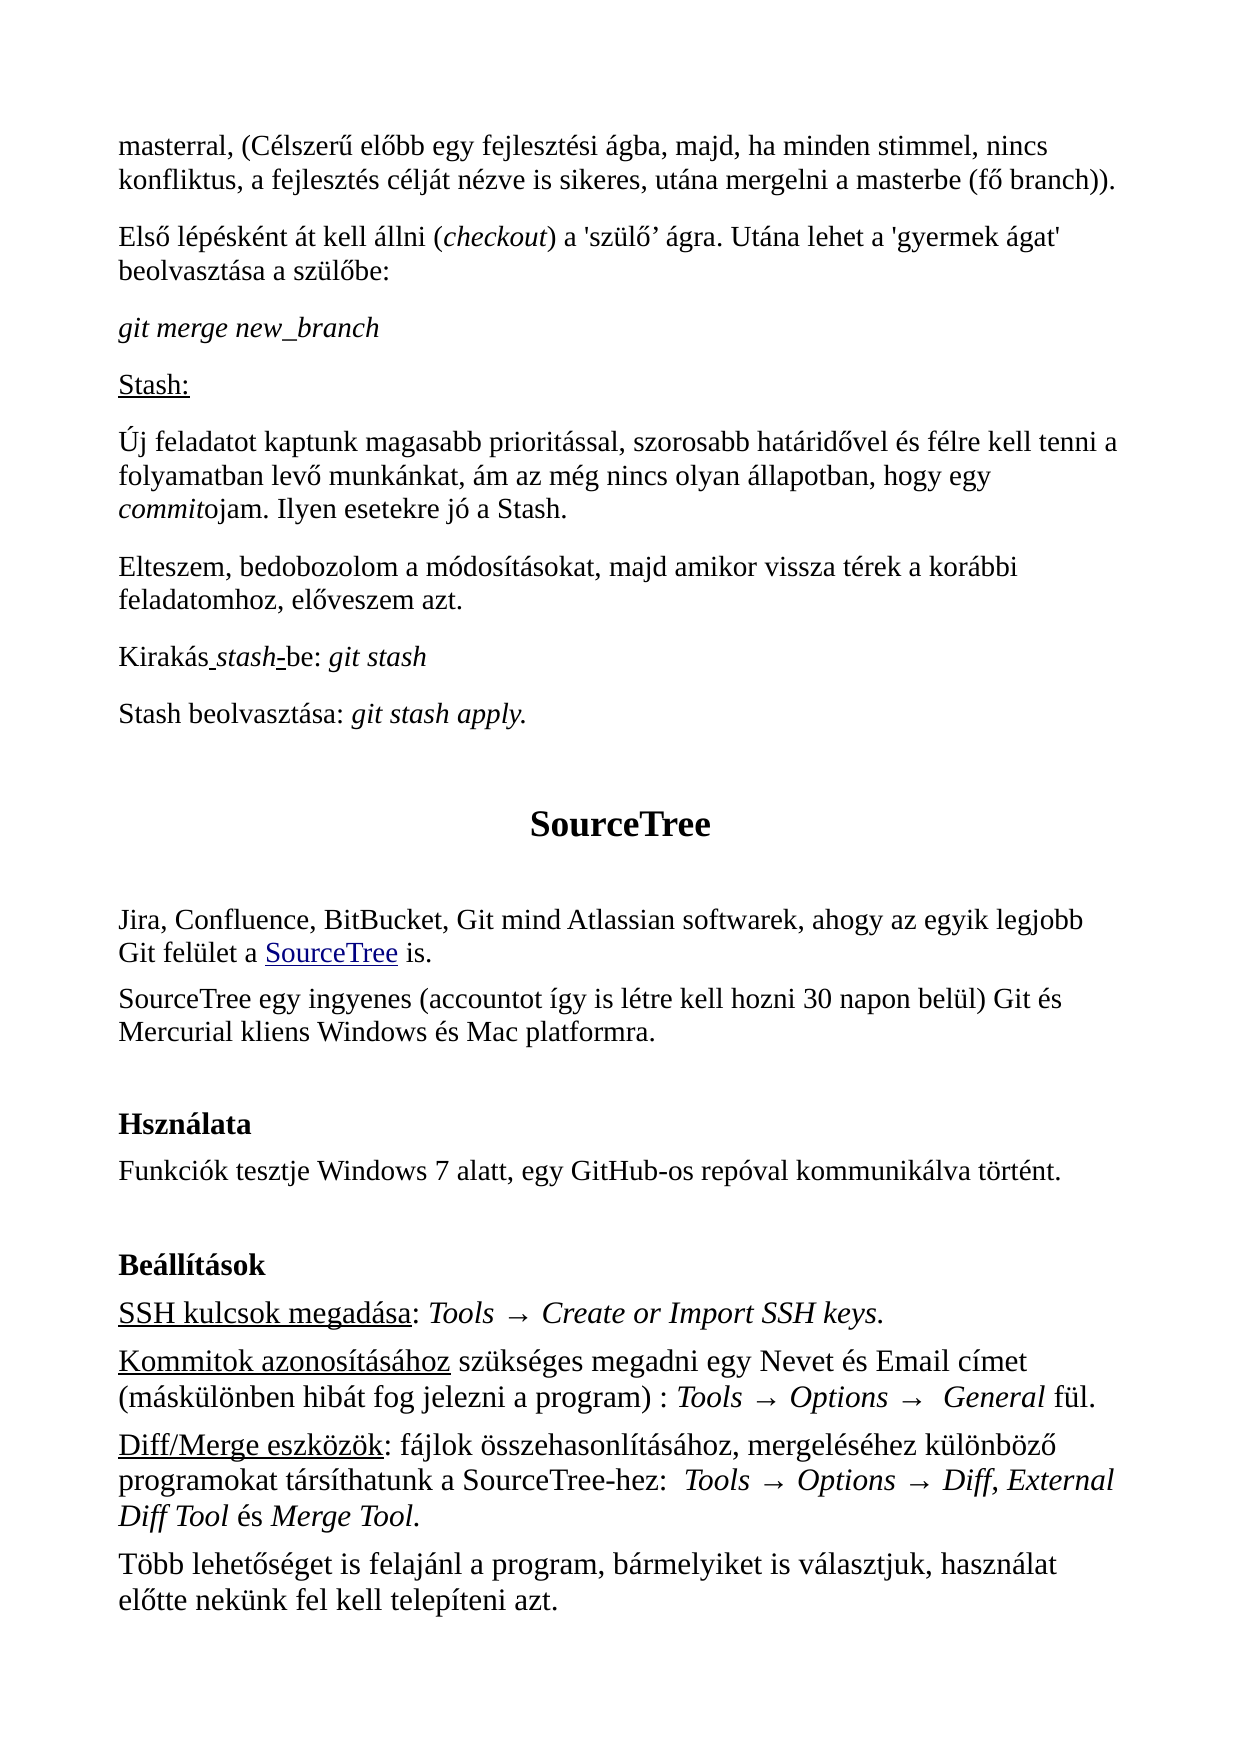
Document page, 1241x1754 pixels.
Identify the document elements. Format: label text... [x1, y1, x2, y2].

text SourceTree [118, 802, 1122, 845]
text Beállítások [118, 1246, 1122, 1282]
text masterral, (Célszerű előbb egy fejlesztési ágba, majd, ha minden stimmel, nincs konfliktus, a fejlesztés célját nézve is sikeres, utána mergelni a masterbe (fő branch)). [118, 128, 1122, 196]
text Kirakás stash-be: git stash [118, 639, 1122, 673]
text Első lépésként át kell állni (checkout) a 'szülő’ ágra. Utána lehet a 'gyermek ágat' beolvasztása a szülőbe: [118, 219, 1122, 286]
text Jira, Confluence, BitBucket, Git mind Atlassian softwarek, ahogy az egyik legjobb Git felület a SourceTree is. [118, 902, 1122, 969]
text Funkciók tesztje Windows 7 alatt, egy GitHub-os repóval kommunikálva történt. [118, 1153, 1122, 1187]
text SourceTree egy ingyenes (accountot így is létre kell hozni 30 napon belül) Git és Mercurial kliens Windows és Mac platformra. [118, 981, 1122, 1048]
text Stash beolvasztása: git stash apply. [118, 697, 1122, 730]
text Új feladatot kaptunk magasabb prioritással, szorosabb határidővel és félre kell tenni a folyamatban levő munkánkat, ám az még nincs olyan állapotban, hogy egy commitojam. Ilyen esetekre jó a Stash. [118, 424, 1122, 525]
text SSH kulcsok megadása: Tools → Create or Import SSH keys. [118, 1294, 1122, 1330]
text Stash: [118, 367, 1122, 401]
text Több lehetőséget is felajánl a program, bármelyiket is választjuk, használat előtte nekünk fel kell telepíteni azt. [118, 1545, 1122, 1617]
text git merge new_branch [118, 310, 1122, 343]
text Hsználata [118, 1105, 1122, 1141]
text Kommitok azonosításához szükséges megadni egy Nevet és Email címet (máskülönben hibát fog jelezni a program) : Tools → Options → General fül. [118, 1342, 1122, 1414]
text Elteszem, bedobozolom a módosításokat, majd amikor vissza térek a korábbi feladatomhoz, előveszem azt. [118, 549, 1122, 616]
text Diff/Merge eszközök: fájlok összehasonlításához, mergeléséhez különböző programokat társíthatunk a SourceTree-hez: Tools → Options → Diff, External Diff Tool és Merge Tool. [118, 1426, 1122, 1533]
